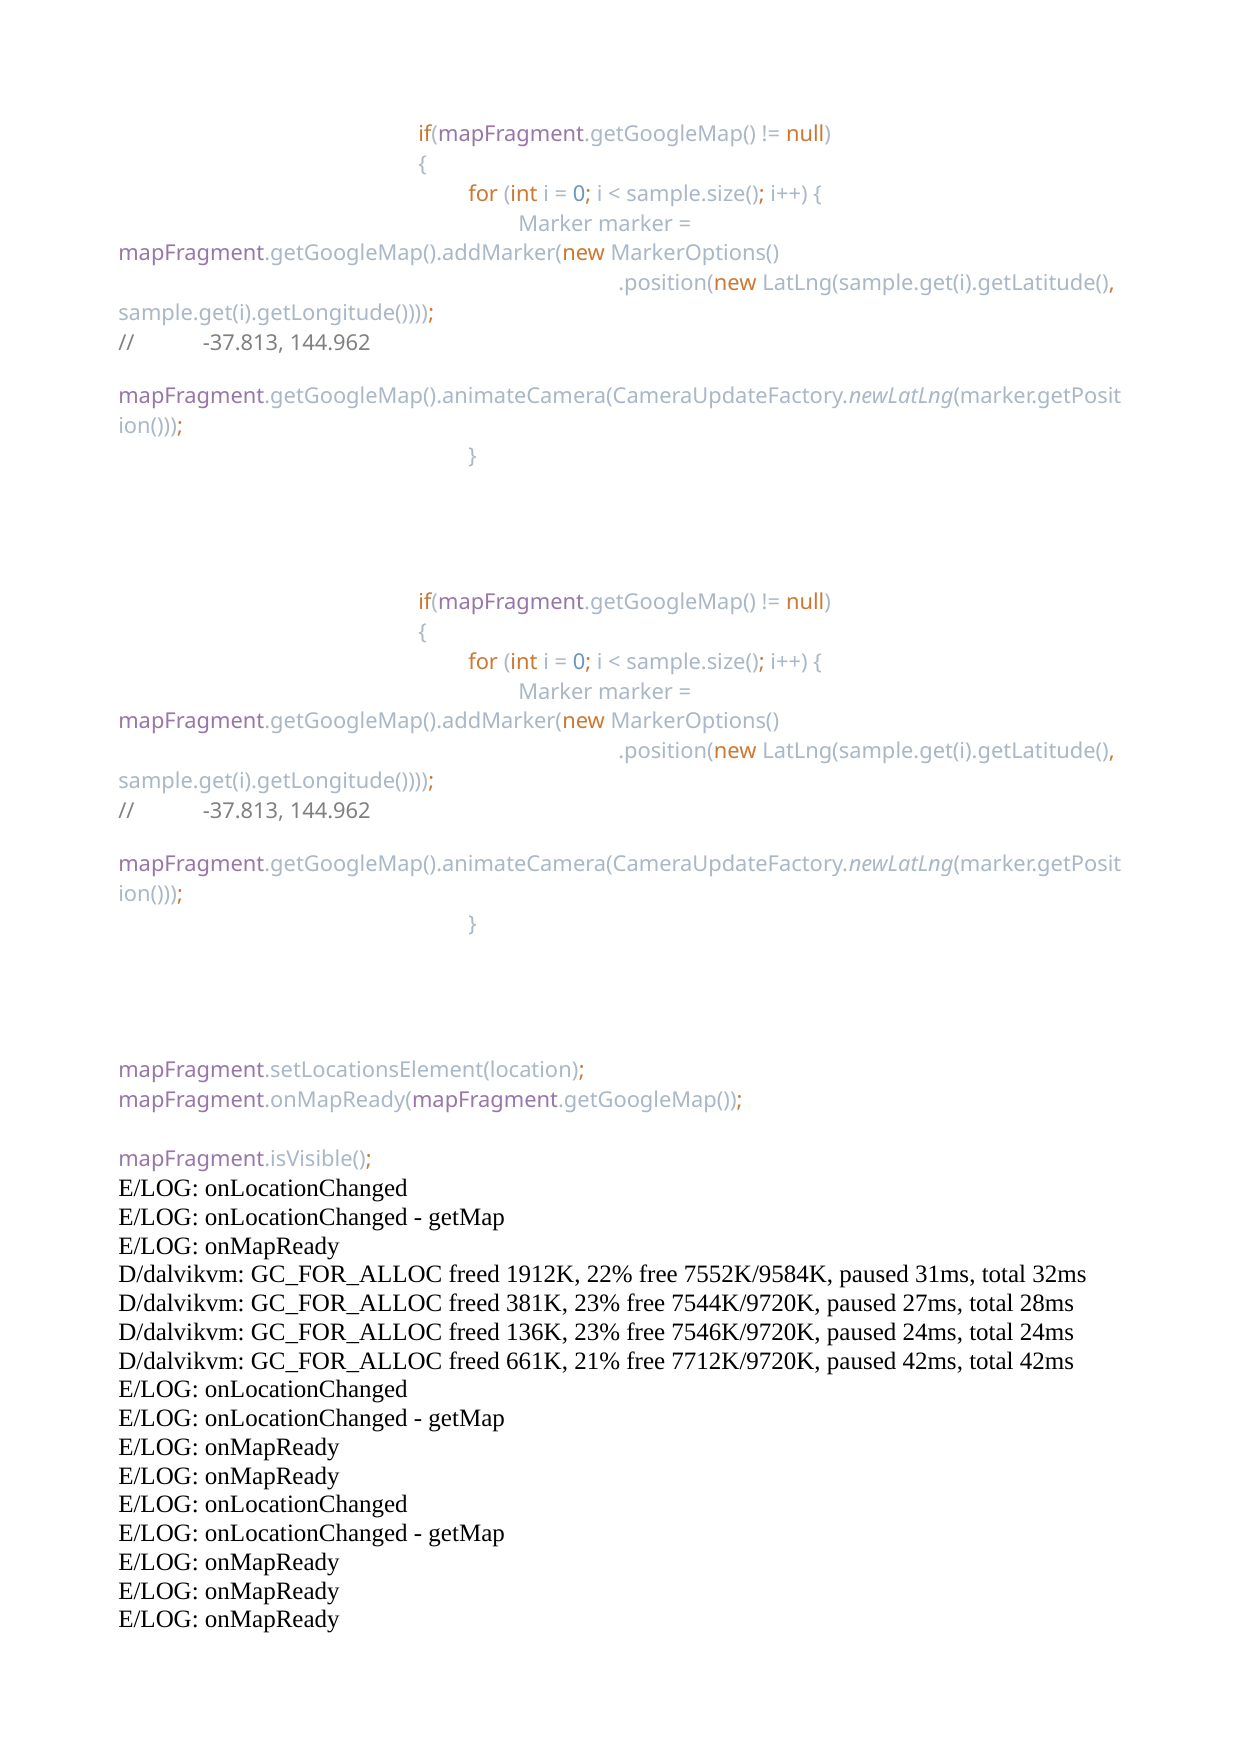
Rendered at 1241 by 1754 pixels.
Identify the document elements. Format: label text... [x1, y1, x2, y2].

text E/LOG: onMapReady [118, 1432, 1122, 1461]
text for (int i = 0; i < sample.size(); i++) { [118, 646, 1122, 676]
text mapFragment.getGoogleMap().animateCamera(CameraUpdateFactory.newLatLng(marker.getPosition())); [118, 824, 1122, 908]
text E/LOG: onLocationChanged [118, 1173, 1122, 1202]
text mapFragment.isVisible(); [118, 1143, 1122, 1173]
text D/dalvikvm: GC_FOR_ALLOC freed 661K, 21% free 7712K/9720K, paused 42ms, total 42ms [118, 1346, 1122, 1374]
text } [118, 908, 1122, 938]
text E/LOG: onMapReady [118, 1461, 1122, 1489]
text // -37.813, 144.962 [118, 327, 1122, 356]
text Marker marker = mapFragment.getGoogleMap().addMarker(new MarkerOptions() [118, 676, 1122, 735]
text E/LOG: onMapReady [118, 1231, 1122, 1259]
text E/LOG: onLocationChanged [118, 1489, 1122, 1518]
text E/LOG: onMapReady [118, 1547, 1122, 1576]
text D/dalvikvm: GC_FOR_ALLOC freed 136K, 23% free 7546K/9720K, paused 24ms, total 24ms [118, 1317, 1122, 1346]
text E/LOG: onLocationChanged [118, 1374, 1122, 1403]
text D/dalvikvm: GC_FOR_ALLOC freed 1912K, 22% free 7552K/9584K, paused 31ms, total 32ms [118, 1259, 1122, 1288]
text } [118, 440, 1122, 469]
text E/LOG: onLocationChanged - getMap [118, 1403, 1122, 1432]
text mapFragment.onMapReady(mapFragment.getGoogleMap()); [118, 1084, 1122, 1114]
text // -37.813, 144.962 [118, 795, 1122, 824]
text { [118, 148, 1122, 178]
text E/LOG: onLocationChanged - getMap [118, 1518, 1122, 1547]
text E/LOG: onMapReady [118, 1576, 1122, 1604]
text mapFragment.getGoogleMap().animateCamera(CameraUpdateFactory.newLatLng(marker.getPosition())); [118, 356, 1122, 440]
text mapFragment.setLocationsElement(location); [118, 1054, 1122, 1084]
text if(mapFragment.getGoogleMap() != null) [118, 586, 1122, 616]
text for (int i = 0; i < sample.size(); i++) { [118, 178, 1122, 207]
text if(mapFragment.getGoogleMap() != null) [118, 118, 1122, 148]
text { [118, 616, 1122, 646]
text .position(new LatLng(sample.get(i).getLatitude(), sample.get(i).getLongitude()))); [118, 267, 1122, 327]
text Marker marker = mapFragment.getGoogleMap().addMarker(new MarkerOptions() [118, 207, 1122, 267]
text .position(new LatLng(sample.get(i).getLatitude(), sample.get(i).getLongitude()))); [118, 735, 1122, 795]
text D/dalvikvm: GC_FOR_ALLOC freed 381K, 23% free 7544K/9720K, paused 27ms, total 28ms [118, 1288, 1122, 1317]
text E/LOG: onLocationChanged - getMap [118, 1202, 1122, 1231]
text E/LOG: onMapReady [118, 1604, 1122, 1633]
